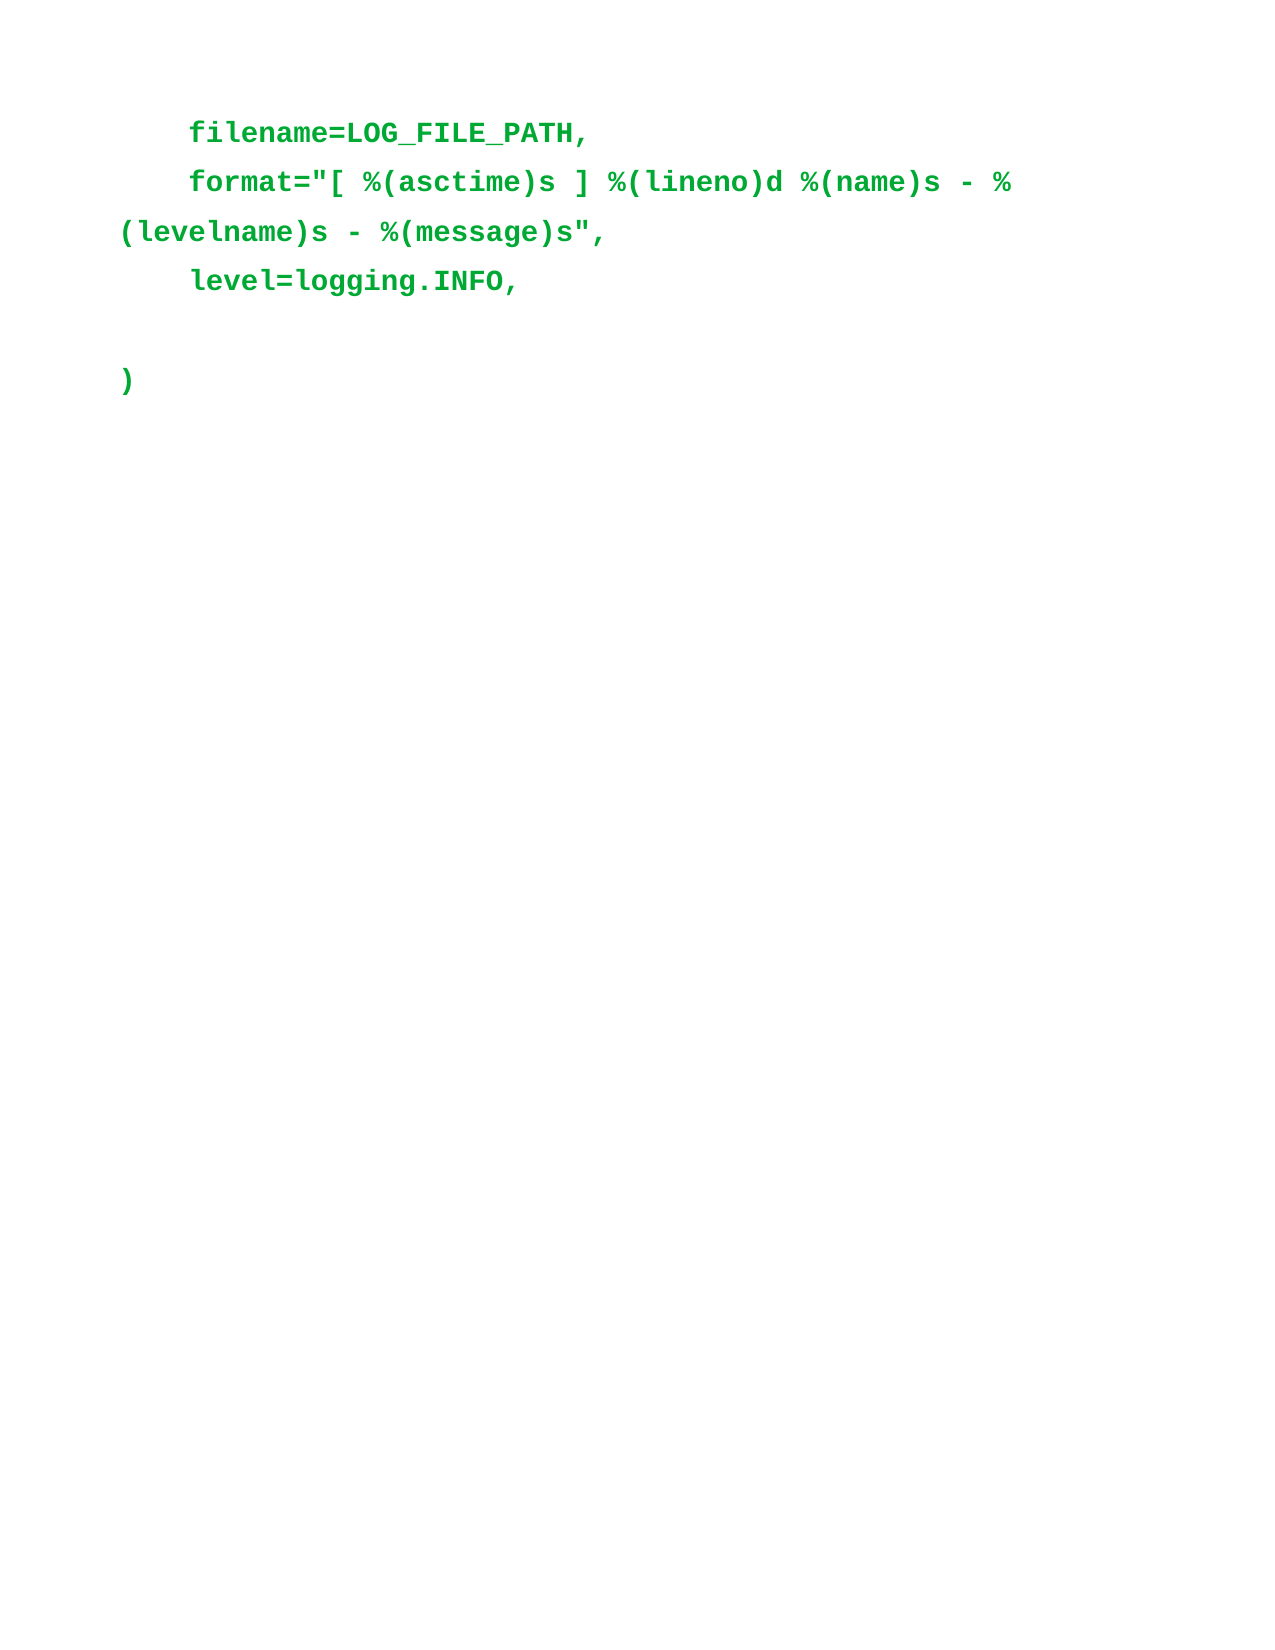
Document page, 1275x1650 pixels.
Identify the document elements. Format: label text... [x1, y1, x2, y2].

text level=logging.INFO, [118, 267, 1157, 299]
text format="[ %(asctime)s ] %(lineno)d %(name)s - %(levelname)s - %(message)s", [118, 168, 1157, 250]
text filename=LOG_FILE_PATH, [118, 118, 1157, 151]
text ) [118, 366, 1157, 398]
